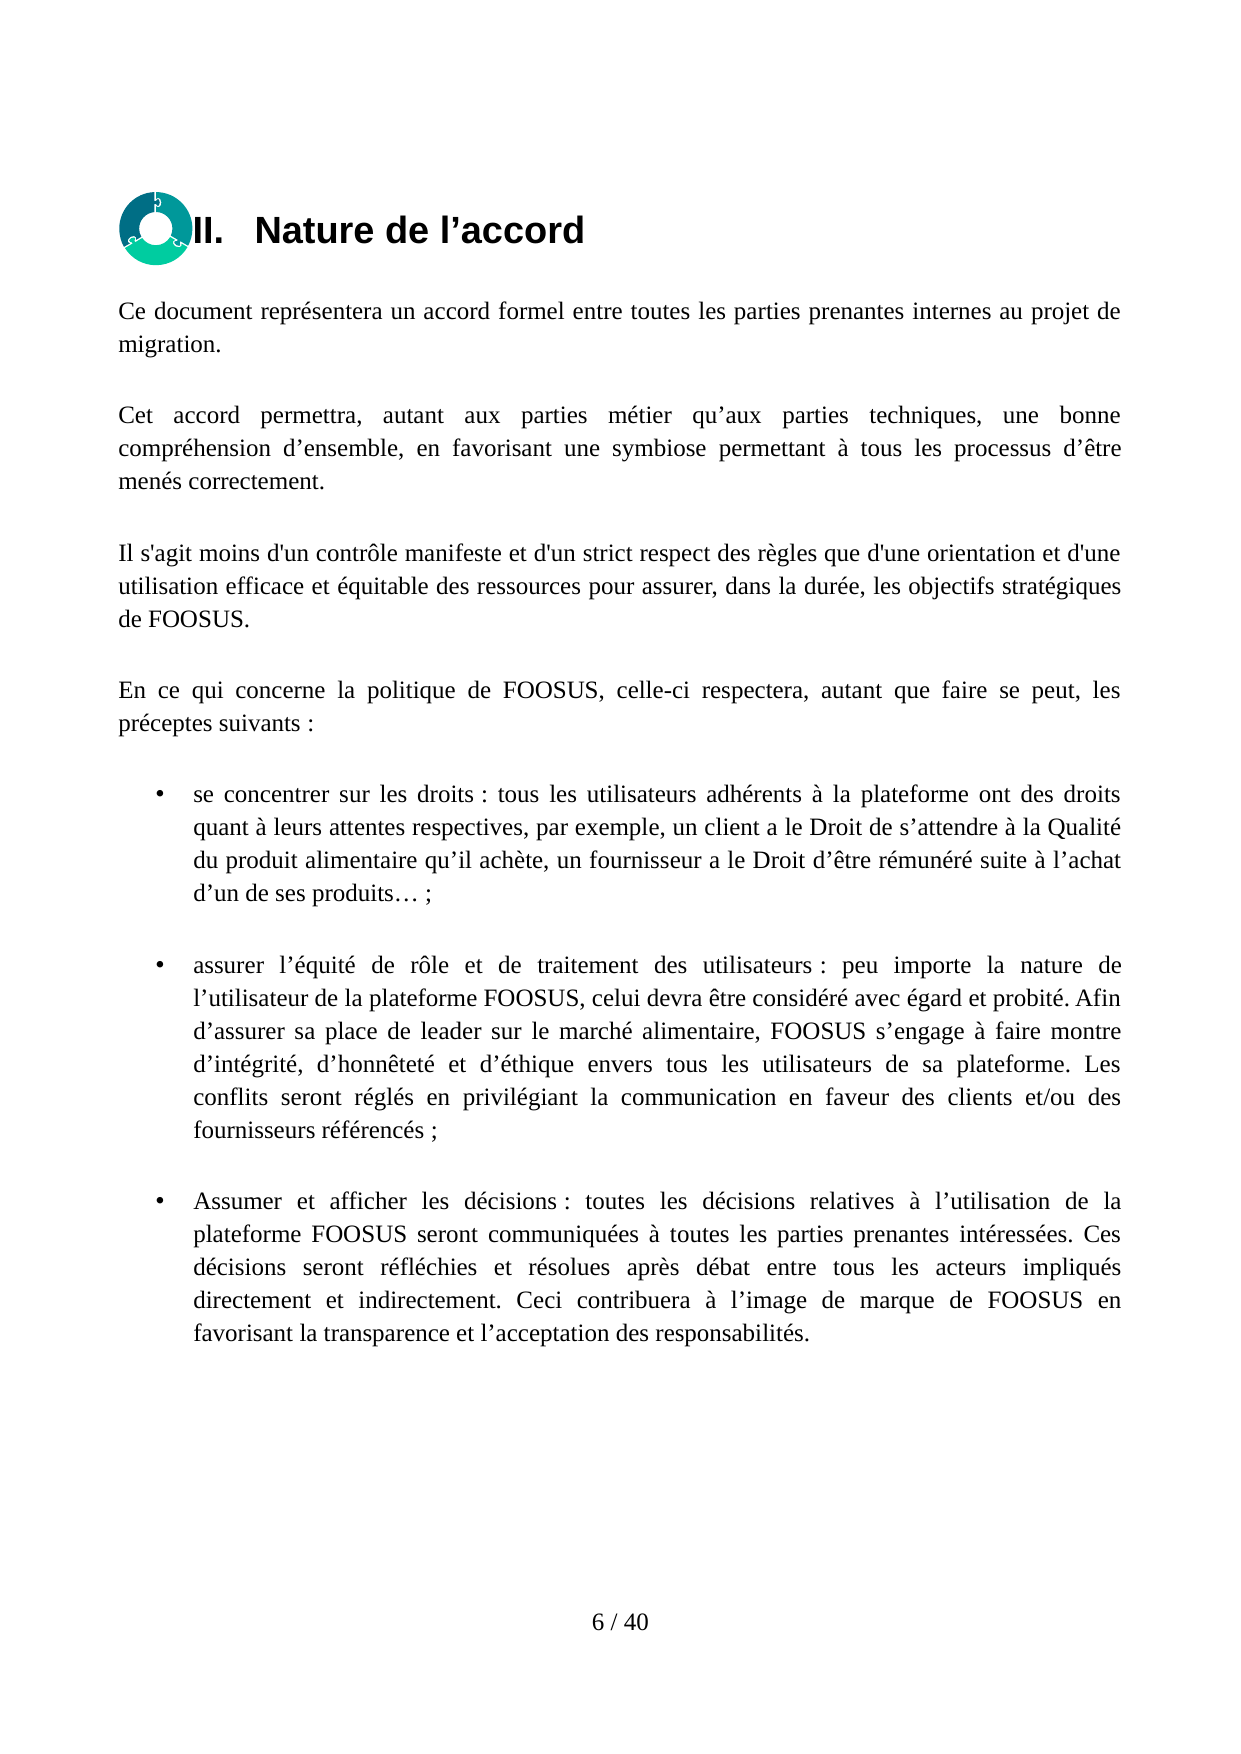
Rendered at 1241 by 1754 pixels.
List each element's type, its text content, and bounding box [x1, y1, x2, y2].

text Il s'agit moins d'un contrôle manifeste et d'un strict respect des règles que d'une orientation et d'une utilisation efficace et équitable des ressources pour assurer, dans la durée, les objectifs stratégiques de FOOSUS. [118, 538, 1122, 632]
text Cet accord permettra, autant aux parties métier qu’aux parties techniques, une bonne compréhension d’ensemble, en favorisant une symbiose permettant à tous les processus d’être menés correctement. [118, 400, 1122, 495]
subtitle Nature de l’accord [186, 207, 1122, 251]
subtitle [140, 207, 172, 245]
text Ce document représentera un accord formel entre toutes les parties prenantes internes au projet de migration. [118, 296, 1122, 358]
text En ce qui concerne la politique de FOOSUS, celle-ci respectera, autant que faire se peut, les préceptes suivants : [118, 675, 1122, 737]
list assurer l’équité de rôle et de traitement des utilisateurs : peu importe la nature de l’utilisateur de la plateforme FOOSUS, celui devra être considéré avec égard et probité. Afin d’assurer sa place de leader sur le marché alimentaire, FOOSUS s’engage à faire montre d’intégrité, d’honnêteté et d’éthique envers tous les utilisateurs de sa plateforme. Les conflits seront réglés en privilégiant la communication en faveur des clients et/ou des fournisseurs référencés ; [156, 950, 1122, 1144]
list se concentrer sur les droits : tous les utilisateurs adhérents à la plateforme ont des droits quant à leurs attentes respectives, par exemple, un client a le Droit de s’attendre à la Qualité du produit alimentaire qu’il achète, un fournisseur a le Droit d’être rémunéré suite à l’achat d’un de ses produits… ; [156, 779, 1122, 907]
list Assumer et afficher les décisions : toutes les décisions relatives à l’utilisation de la plateforme FOOSUS seront communiquées à toutes les parties prenantes intéressées. Ces décisions seront réfléchies et résolues après débat entre tous les acteurs impliqués directement et indirectement. Ceci contribuera à l’image de marque de FOOSUS en favorisant la transparence et l’acceptation des responsabilités. [156, 1186, 1122, 1347]
